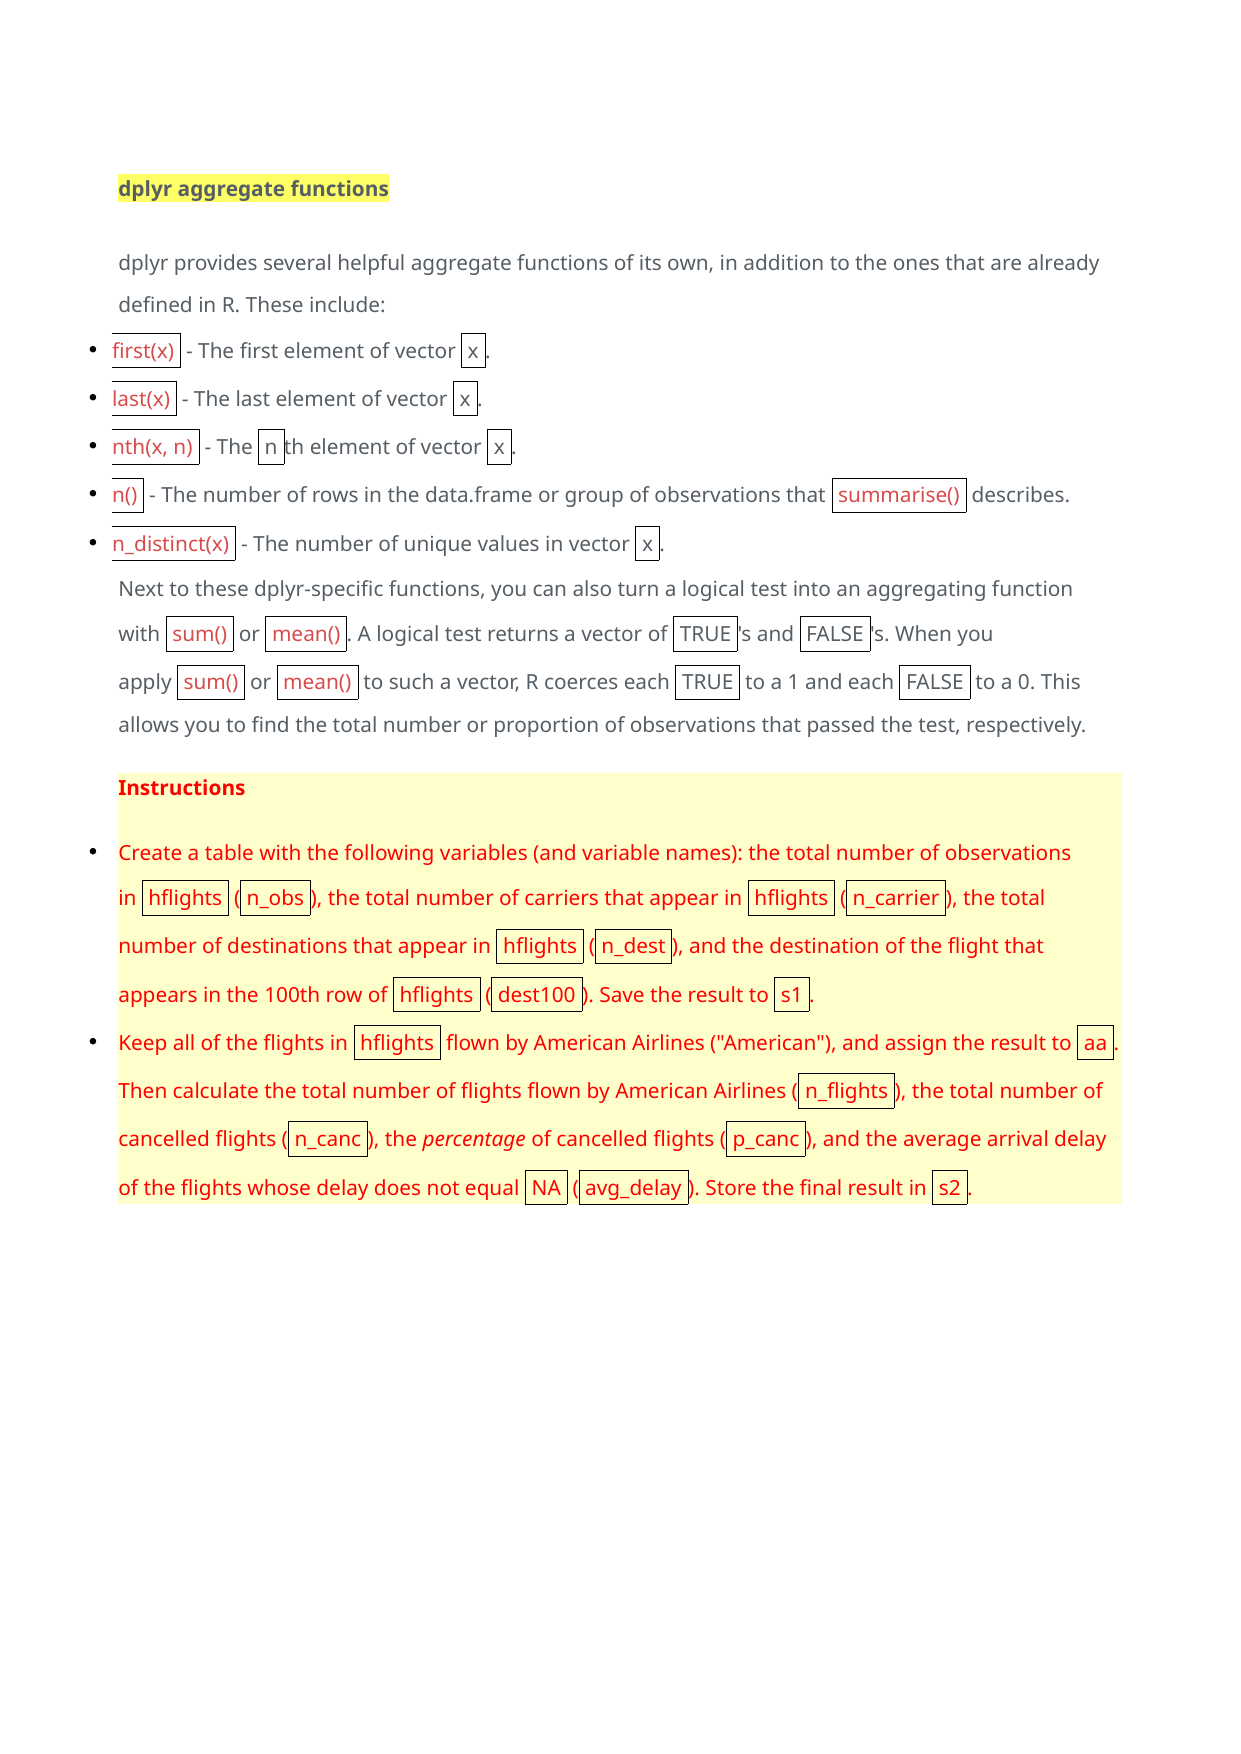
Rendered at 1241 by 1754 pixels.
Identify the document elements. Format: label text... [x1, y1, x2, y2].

list n() - The number of rows in the data.frame or group of observations that summarise() describes. [833, 479, 966, 512]
list Create a table with the following variables (and variable names): the total number of observations in hflights (n_obs), the total number of carriers that appear in hflights (n_carrier), the total number of destinations that appear in hflights (n_dest), and the destination of the flight that appears in the 100th row of hflights (dest100). Save the result to s1. [118, 838, 1122, 1011]
list n_distinct(x) - The number of unique values in vector x. [660, 526, 1122, 560]
subtitle dplyr aggregate functions [118, 174, 1122, 202]
list n() - The number of rows in the data.frame or group of observations that summarise() describes. [967, 478, 1122, 512]
list last(x) - The last element of vector x. [478, 381, 1122, 416]
list nth(x, n) - The nth element of vector x. [259, 430, 284, 464]
subtitle Instructions [118, 773, 1122, 802]
list n() - The number of rows in the data.frame or group of observations that summarise() describes. [144, 478, 832, 512]
list nth(x, n) - The nth element of vector x. [512, 429, 1122, 464]
list Keep all of the flights in hflights flown by American Airlines ("American"), and assign the result to aa. Then calculate the total number of flights flown by American Airlines (n_flights), the total number of cancelled flights (n_canc), the percentage of cancelled flights (p_canc), and the average arrival delay of the flights whose delay does not equal NA (avg_delay). Store the final result in s2. [118, 1025, 1122, 1204]
list first(x) - The first element of vector x. [486, 333, 1122, 367]
text dplyr provides several helpful aggregate functions of its own, in addition to the ones that are already defined in R. These include: [118, 248, 1122, 319]
list last(x) - The last element of vector x. [118, 382, 176, 415]
list nth(x, n) - The nth element of vector x. [285, 429, 487, 464]
list last(x) - The last element of vector x. [177, 381, 453, 416]
list first(x) - The first element of vector x. [118, 334, 180, 367]
list n_distinct(x) - The number of unique values in vector x. [118, 527, 235, 560]
list nth(x, n) - The nth element of vector x. [200, 429, 258, 464]
list n_distinct(x) - The number of unique values in vector x. [236, 526, 635, 560]
list first(x) - The first element of vector x. [181, 333, 461, 367]
list nth(x, n) - The nth element of vector x. [118, 430, 199, 464]
text Next to these dplyr-specific functions, you can also turn a logical test into an aggregating function with sum() or mean(). A logical test returns a vector of TRUE's and FALSE's. When you apply sum() or mean() to such a vector, R coerces each TRUE to a 1 and each FALSE to a 0. This allows you to find the total number or proportion of observations that passed the test, respectively. [118, 574, 1122, 739]
